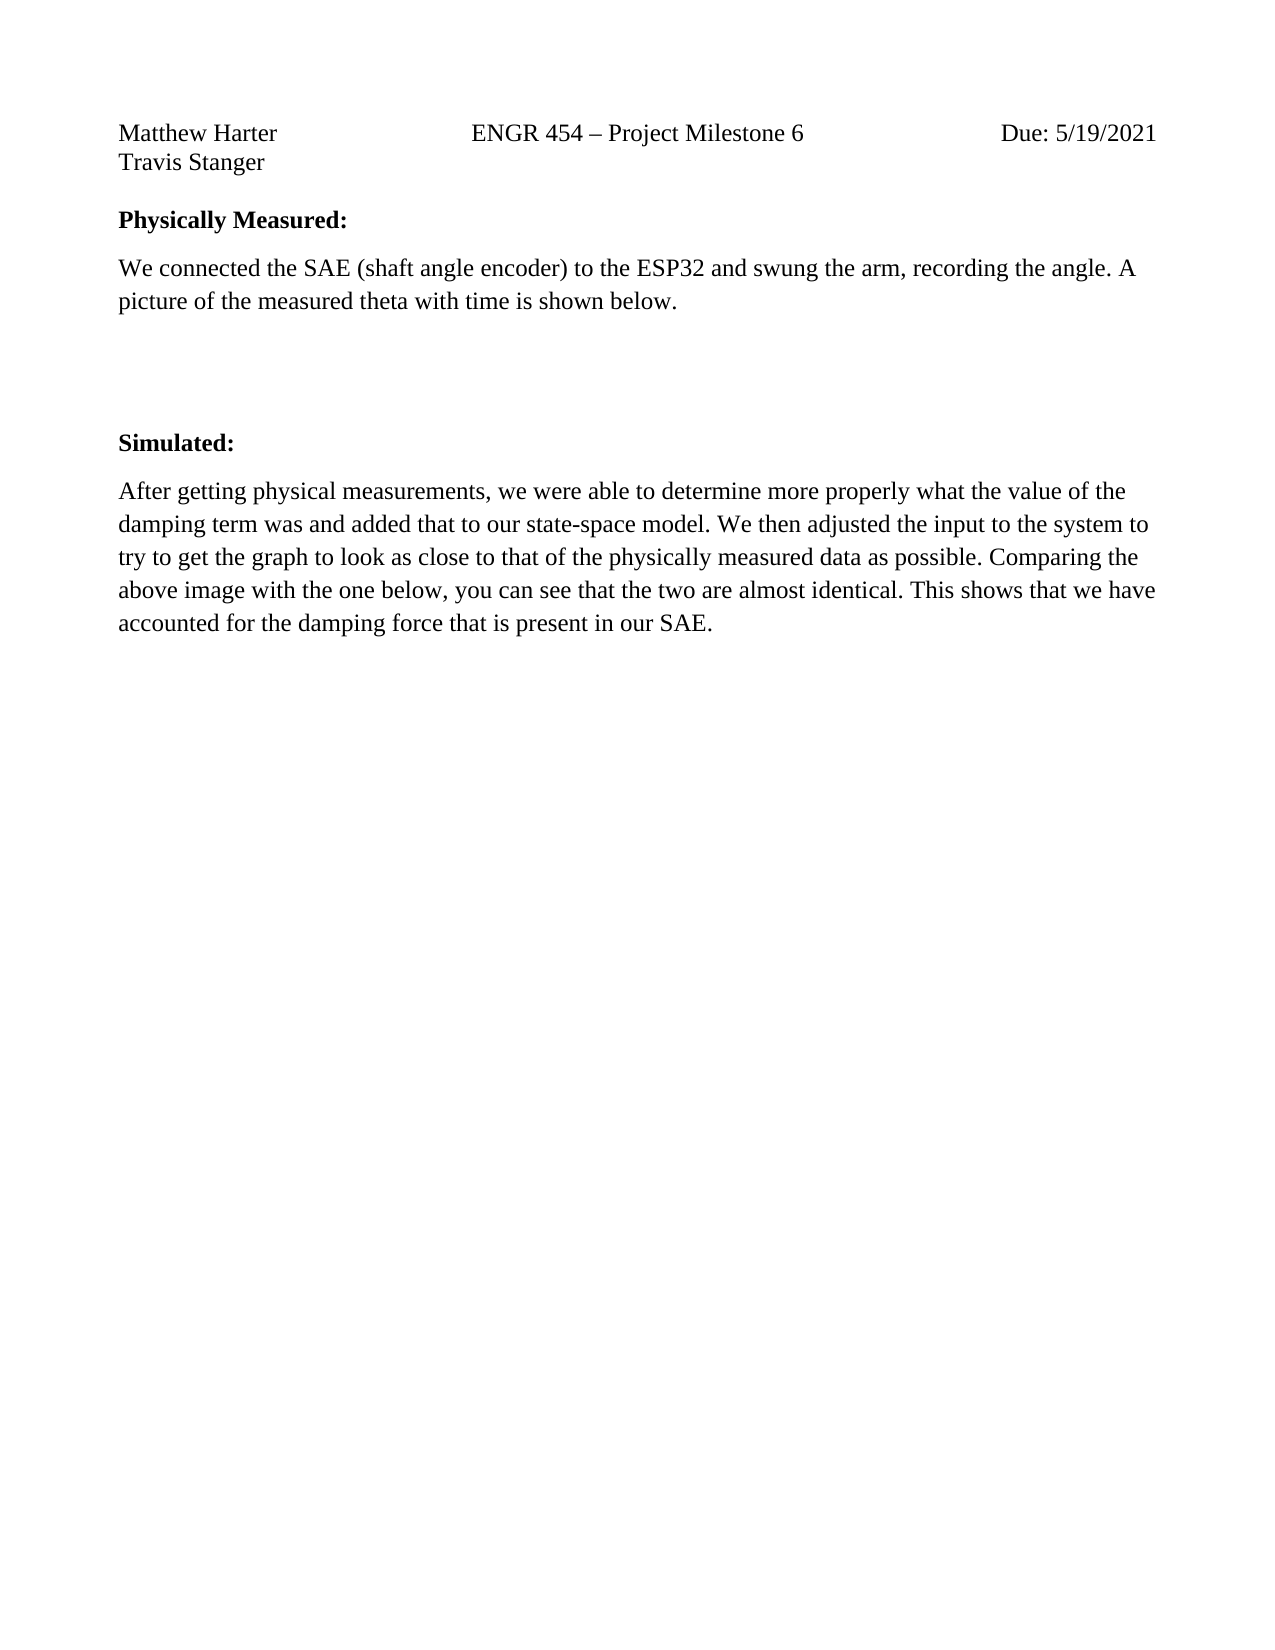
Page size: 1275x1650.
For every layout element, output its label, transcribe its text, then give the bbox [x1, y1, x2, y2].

text We connected the SAE (shaft angle encoder) to the ESP32 and swung the arm, recording the angle. A picture of the measured theta with time is shown below. [118, 253, 1157, 314]
text Simulated: [118, 428, 1157, 457]
text Physically Measured: [118, 205, 1157, 234]
text After getting physical measurements, we were able to determine more properly what the value of the damping term was and added that to our state-space model. We then adjusted the input to the system to try to get the graph to look as close to that of the physically measured data as possible. Comparing the above image with the one below, you can see that the two are almost identical. This shows that we have accounted for the damping force that is present in our SAE. [118, 476, 1157, 637]
